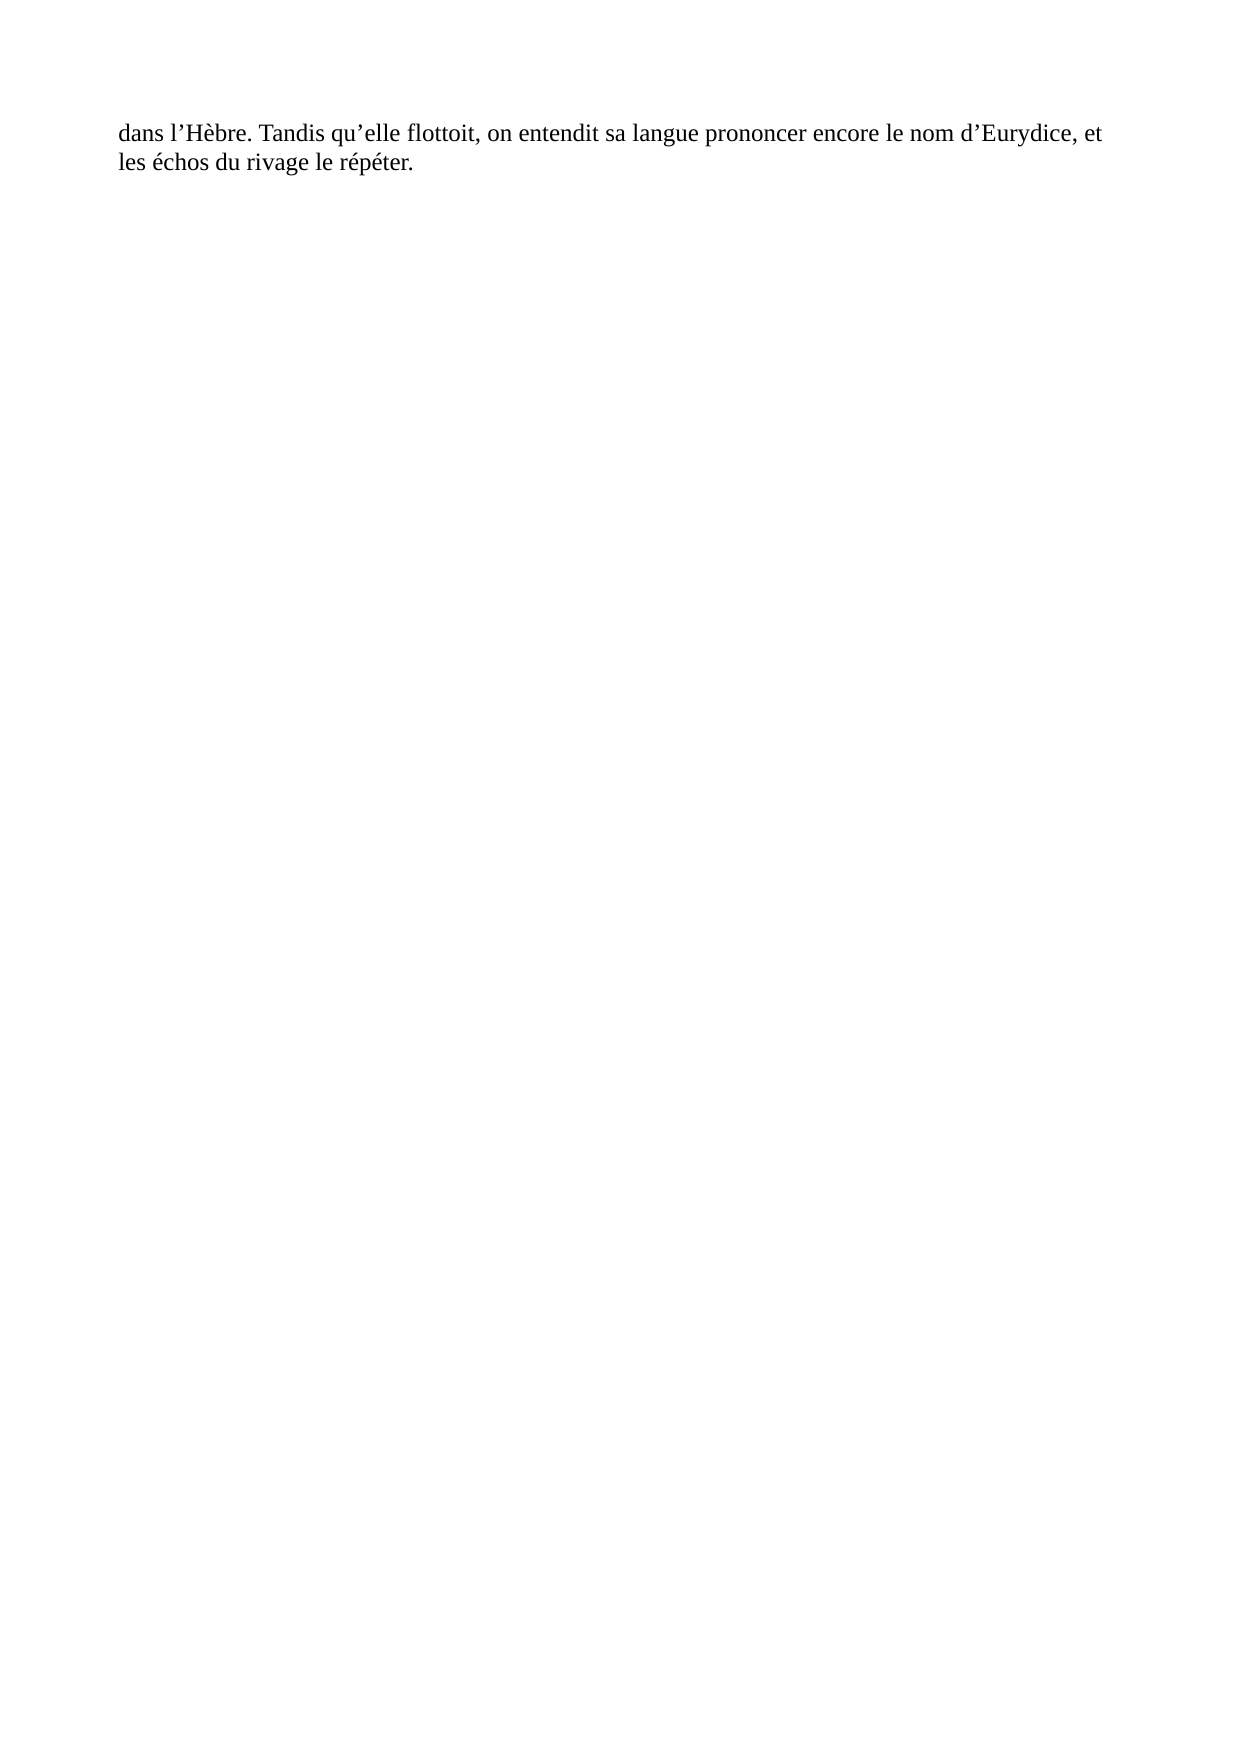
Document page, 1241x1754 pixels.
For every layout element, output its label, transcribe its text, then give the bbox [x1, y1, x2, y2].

text dans l’Hèbre. Tandis qu’elle flottoit, on entendit sa langue prononcer encore le nom d’Eurydice, et les échos du rivage le répéter. [118, 118, 1122, 176]
